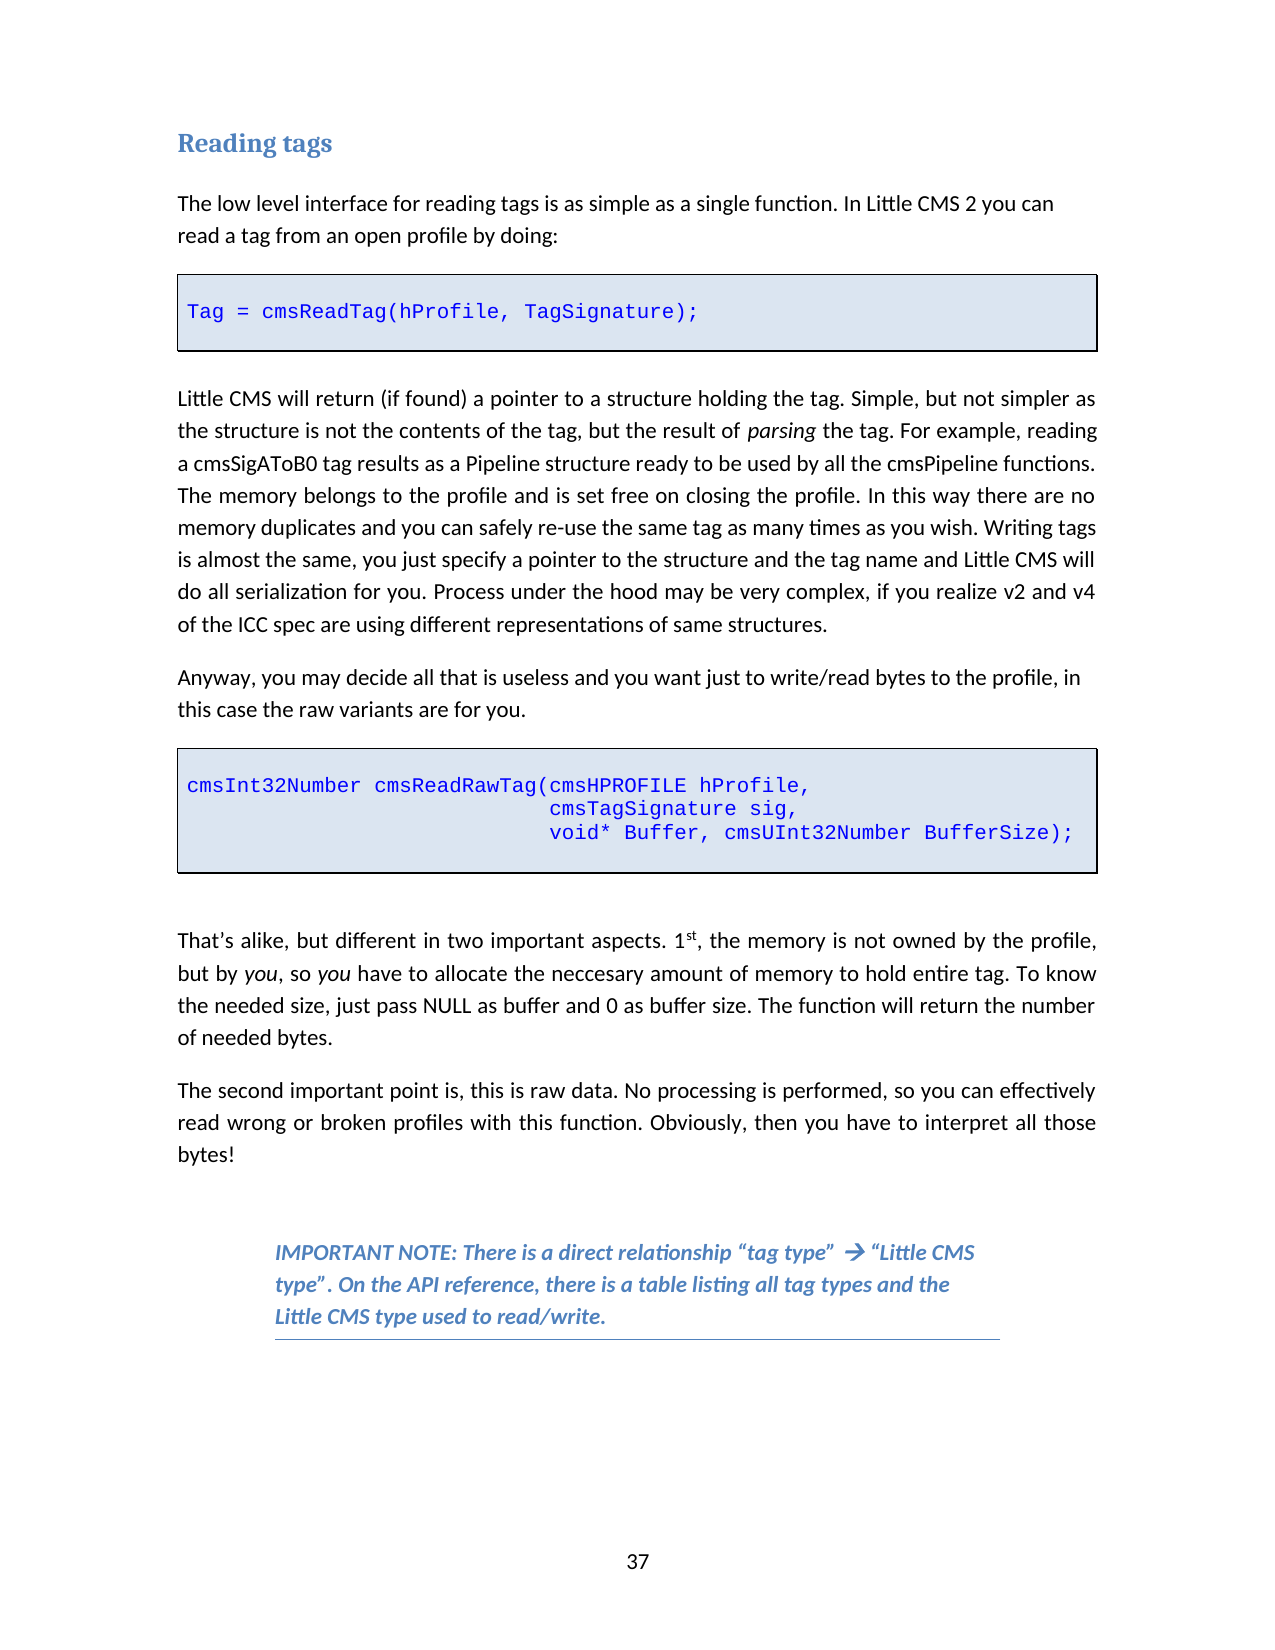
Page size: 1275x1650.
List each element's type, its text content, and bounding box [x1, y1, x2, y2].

text Tag = cmsReadTag(hProfile, TagSignature); [178, 298, 1096, 321]
text That’s alike, but different in two important aspects. 1st, the memory is not owned by the profile, but by you, so you have to allocate the neccesary amount of memory to hold entire tag. To know the needed size, just pass NULL as buffer and 0 as buffer size. The function will return the number of needed bytes. [177, 926, 1098, 1051]
text Anyway, you may decide all that is useless and you want just to write/read bytes to the profile, in this case the raw variants are for you. [177, 663, 1098, 723]
text The second important point is, this is raw data. No processing is performed, so you can effectively read wrong or broken profiles with this function. Obviously, then you have to interpret all those bytes! [177, 1076, 1098, 1168]
subtitle Reading tags [177, 128, 1098, 159]
text void* Buffer, cmsUInt32Number BufferSize); [178, 819, 1096, 842]
text IMPORTANT NOTE: There is a direct relationship “tag type”  “Little CMS type”. On the API reference, there is a table listing all tag types and the Little CMS type used to read/write. [275, 1238, 1000, 1339]
text cmsTagSignature sig, [178, 795, 1096, 819]
text Little CMS will return (if found) a pointer to a structure holding the tag. Simple, but not simpler as the structure is not the contents of the tag, but the result of parsing the tag. For example, reading a cmsSigAToB0 tag results as a Pipeline structure ready to be used by all the cmsPipeline functions. The memory belongs to the profile and is set free on closing the profile. In this way there are no memory duplicates and you can safely re-use the same tag as many times as you wish. Writing tags is almost the same, you just specify a pointer to the structure and the tag name and Little CMS will do all serialization for you. Process under the hood may be very complex, if you realize v2 and v4 of the ICC spec are using different representations of same structures. [177, 352, 1098, 638]
text cmsInt32Number cmsReadRawTag(cmsHPROFILE hProfile, [178, 772, 1096, 795]
text The low level interface for reading tags is as simple as a single function. In Little CMS 2 you can read a tag from an open profile by doing: [177, 189, 1098, 249]
